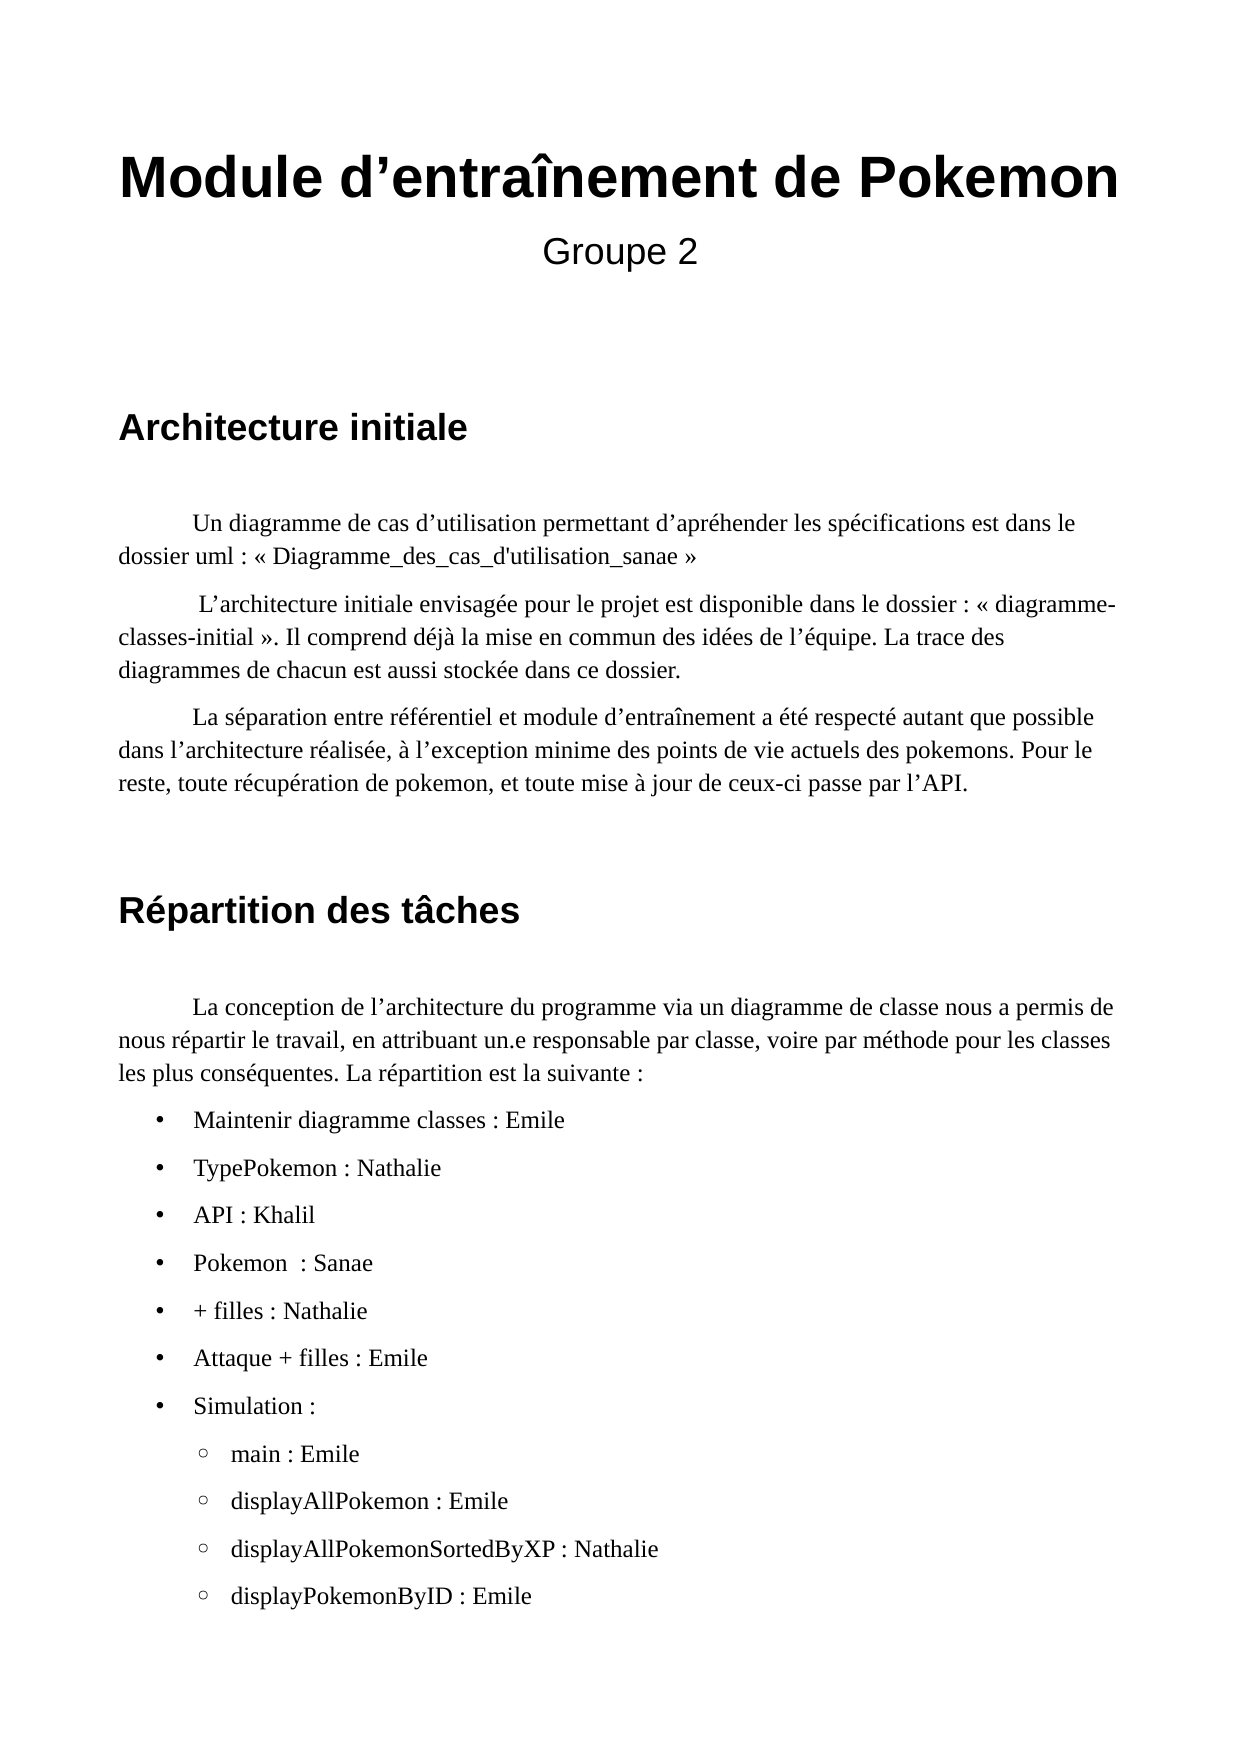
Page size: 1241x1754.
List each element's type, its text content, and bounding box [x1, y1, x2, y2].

list displayAllPokemonSortedByXP : Nathalie [193, 1534, 1122, 1563]
text Un diagramme de cas d’utilisation permettant d’apréhender les spécifications est dans le dossier uml : « Diagramme_des_cas_d'utilisation_sanae » [118, 508, 1122, 570]
list Simulation : [156, 1391, 1122, 1420]
list main : Emile [193, 1439, 1122, 1467]
text La séparation entre référentiel et module d’entraînement a été respecté autant que possible dans l’architecture réalisée, à l’exception minime des points de vie actuels des pokemons. Pour le reste, toute récupération de pokemon, et toute mise à jour de ceux-ci passe par l’API. [118, 702, 1122, 797]
subtitle Architecture initiale [118, 405, 1122, 448]
list + filles : Nathalie [156, 1296, 1122, 1324]
list Attaque + filles : Emile [156, 1343, 1122, 1372]
list displayAllPokemon : Emile [193, 1486, 1122, 1515]
title Module d’entraînement de Pokemon [118, 143, 1122, 210]
list displayPokemonByID : Emile [193, 1581, 1122, 1610]
list API : Khalil [156, 1201, 1122, 1229]
subtitle Groupe 2 [118, 229, 1122, 272]
text L’architecture initiale envisagée pour le projet est disponible dans le dossier : « diagramme-classes-initial ». Il comprend déjà la mise en commun des idées de l’équipe. La trace des diagrammes de chacun est aussi stockée dans ce dossier. [118, 589, 1122, 683]
list TypePokemon : Nathalie [156, 1153, 1122, 1182]
list Maintenir diagramme classes : Emile [156, 1105, 1122, 1134]
text La conception de l’architecture du programme via un diagramme de classe nous a permis de nous répartir le travail, en attribuant un.e responsable par classe, voire par méthode pour les classes les plus conséquentes. La répartition est la suivante : [118, 992, 1122, 1087]
subtitle Répartition des tâches [118, 888, 1122, 932]
list Pokemon : Sanae [156, 1248, 1122, 1277]
